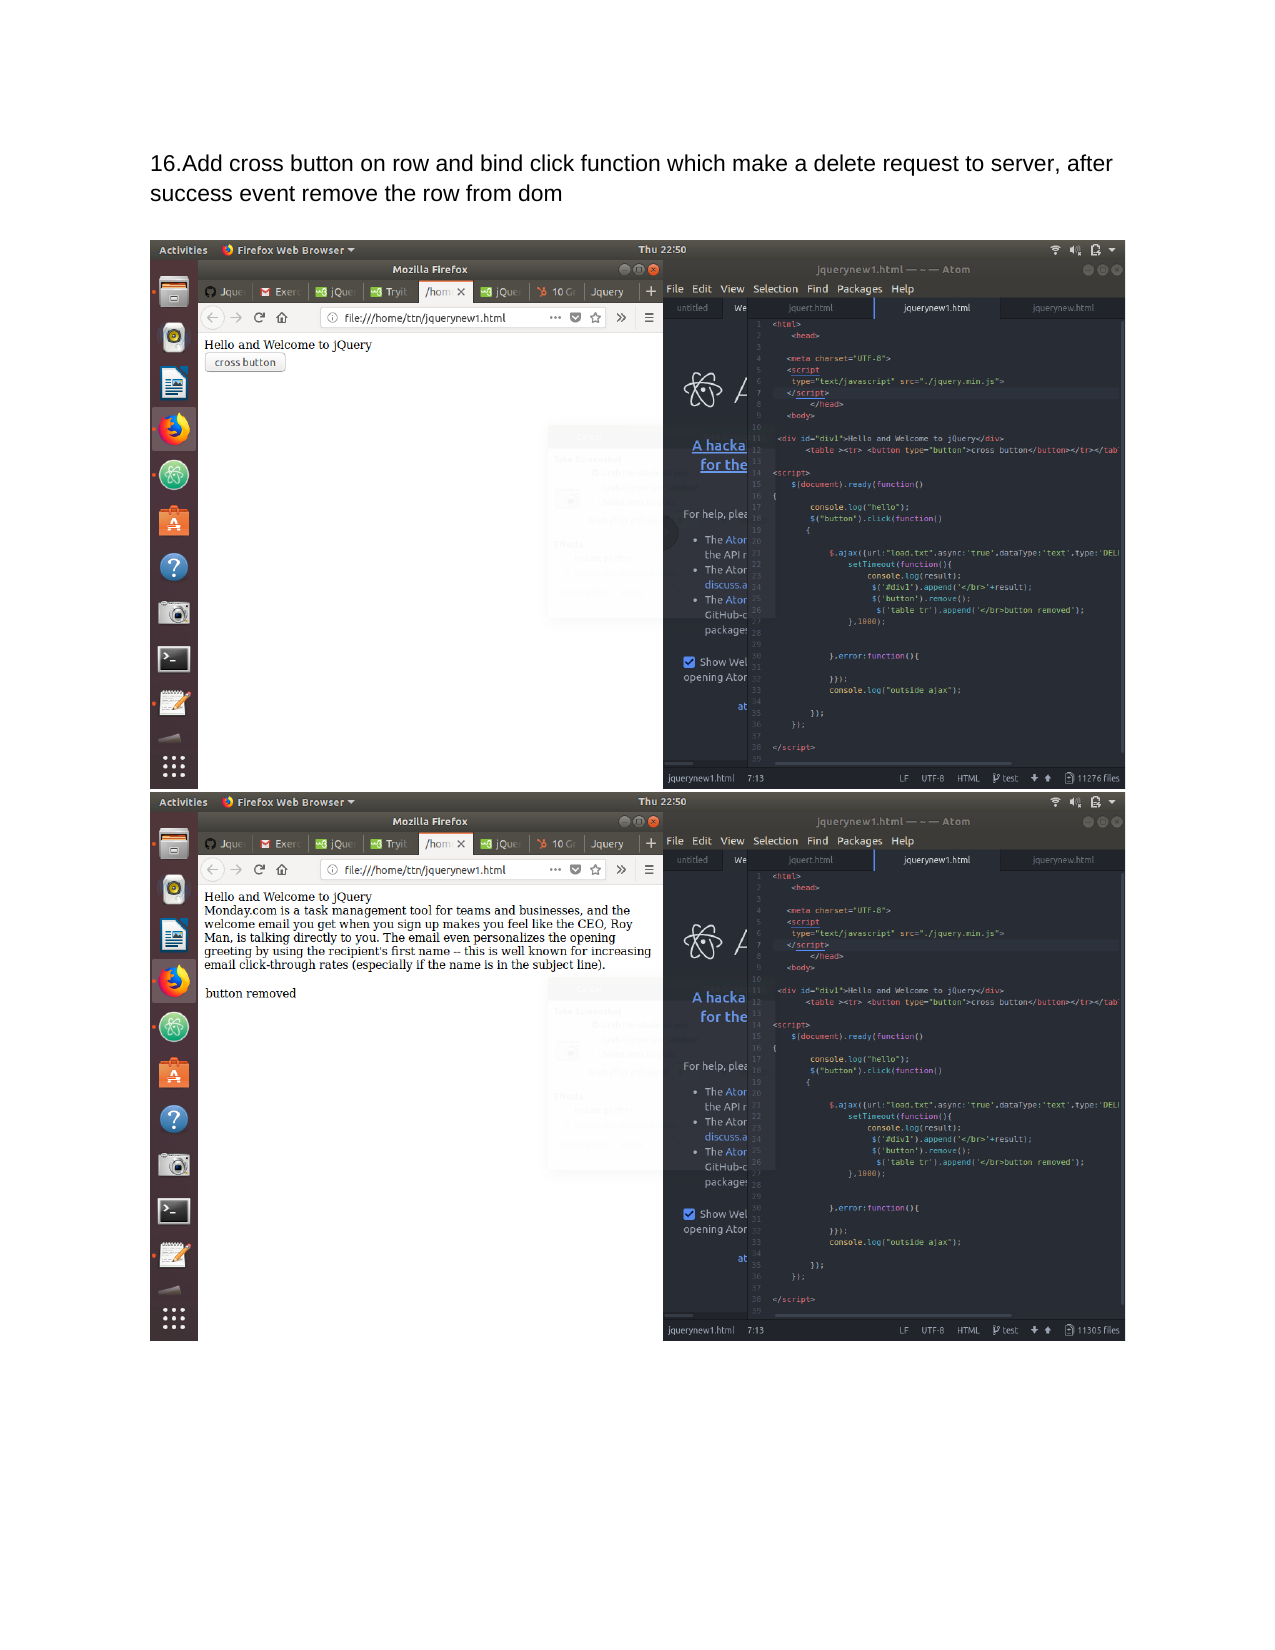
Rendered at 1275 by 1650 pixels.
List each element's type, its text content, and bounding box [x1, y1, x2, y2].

picture [150, 240, 1125, 789]
picture [150, 792, 1125, 1341]
text 16.Add cross button on row and bind click function which make a delete request to server, after success event remove the row from dom [150, 150, 1125, 207]
